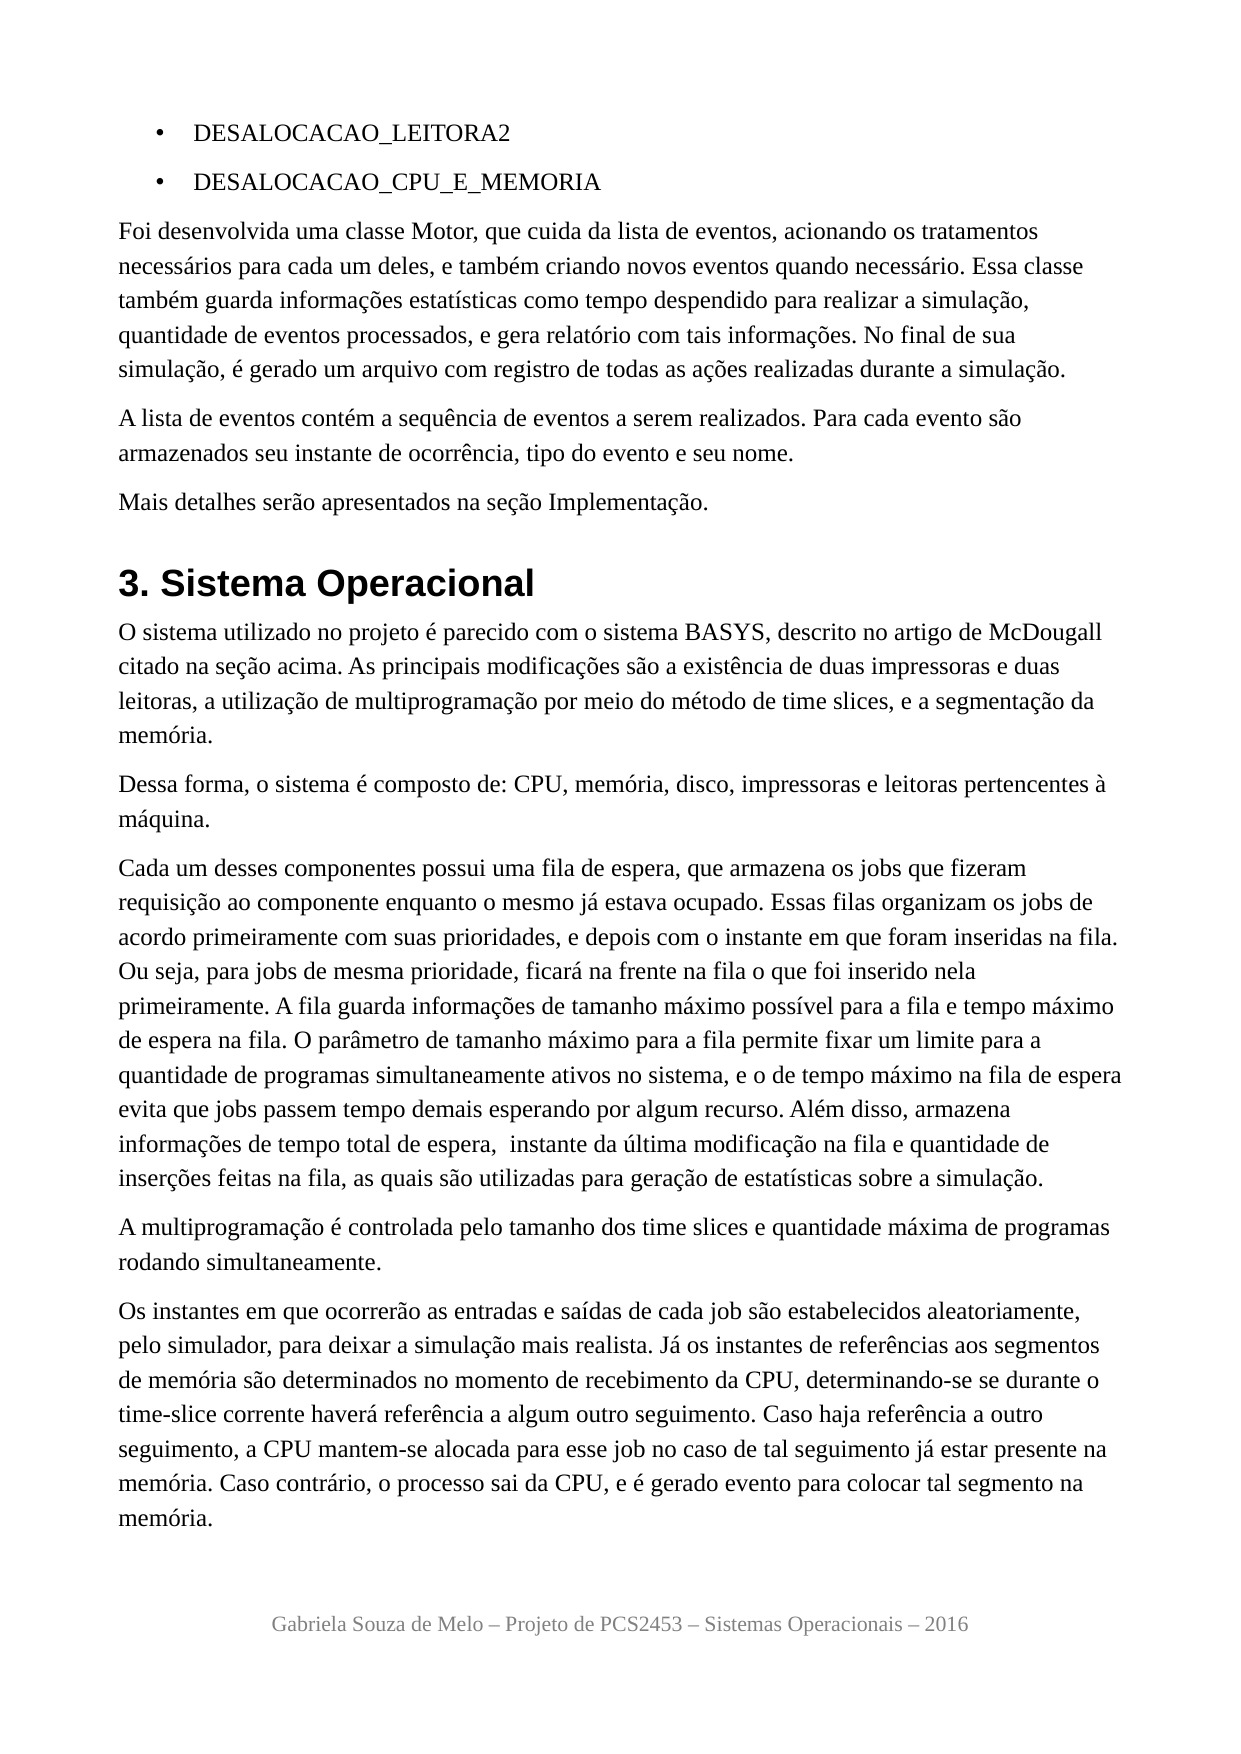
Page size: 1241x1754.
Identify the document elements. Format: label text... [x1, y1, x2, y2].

list DESALOCACAO_LEITORA2 [156, 118, 1122, 147]
text Foi desenvolvida uma classe Motor, que cuida da lista de eventos, acionando os tratamentos necessários para cada um deles, e também criando novos eventos quando necessário. Essa classe também guarda informações estatísticas como tempo despendido para realizar a simulação, quantidade de eventos processados, e gera relatório com tais informações. No final de sua simulação, é gerado um arquivo com registro de todas as ações realizadas durante a simulação. [118, 216, 1122, 383]
text Dessa forma, o sistema é composto de: CPU, memória, disco, impressoras e leitoras pertencentes à máquina. [118, 769, 1122, 833]
subtitle 3. Sistema Operacional [118, 561, 1122, 604]
text A multiprogramação é controlada pelo tamanho dos time slices e quantidade máxima de programas rodando simultaneamente. [118, 1212, 1122, 1276]
text Os instantes em que ocorrerão as entradas e saídas de cada job são estabelecidos aleatoriamente, pelo simulador, para deixar a simulação mais realista. Já os instantes de referências aos segmentos de memória são determinados no momento de recebimento da CPU, determinando-se se durante o time-slice corrente haverá referência a algum outro seguimento. Caso haja referência a outro seguimento, a CPU mantem-se alocada para esse job no caso de tal seguimento já estar presente na memória. Caso contrário, o processo sai da CPU, e é gerado evento para colocar tal segmento na memória. [118, 1296, 1122, 1532]
text Mais detalhes serão apresentados na seção Implementação. [118, 487, 1122, 516]
text Cada um desses componentes possui uma fila de espera, que armazena os jobs que fizeram requisição ao componente enquanto o mesmo já estava ocupado. Essas filas organizam os jobs de acordo primeiramente com suas prioridades, e depois com o instante em que foram inseridas na fila. Ou seja, para jobs de mesma prioridade, ficará na frente na fila o que foi inserido nela primeiramente. A fila guarda informações de tamanho máximo possível para a fila e tempo máximo de espera na fila. O parâmetro de tamanho máximo para a fila permite fixar um limite para a quantidade de programas simultaneamente ativos no sistema, e o de tempo máximo na fila de espera evita que jobs passem tempo demais esperando por algum recurso. Além disso, armazena informações de tempo total de espera, instante da última modificação na fila e quantidade de inserções feitas na fila, as quais são utilizadas para geração de estatísticas sobre a simulação. [118, 853, 1122, 1192]
text O sistema utilizado no projeto é parecido com o sistema BASYS, descrito no artigo de McDougall citado na seção acima. As principais modificações são a existência de duas impressoras e duas leitoras, a utilização de multiprogramação por meio do método de time slices, e a segmentação da memória. [118, 617, 1122, 749]
list DESALOCACAO_CPU_E_MEMORIA [156, 167, 1122, 196]
text A lista de eventos contém a sequência de eventos a serem realizados. Para cada evento são armazenados seu instante de ocorrência, tipo do evento e seu nome. [118, 403, 1122, 466]
